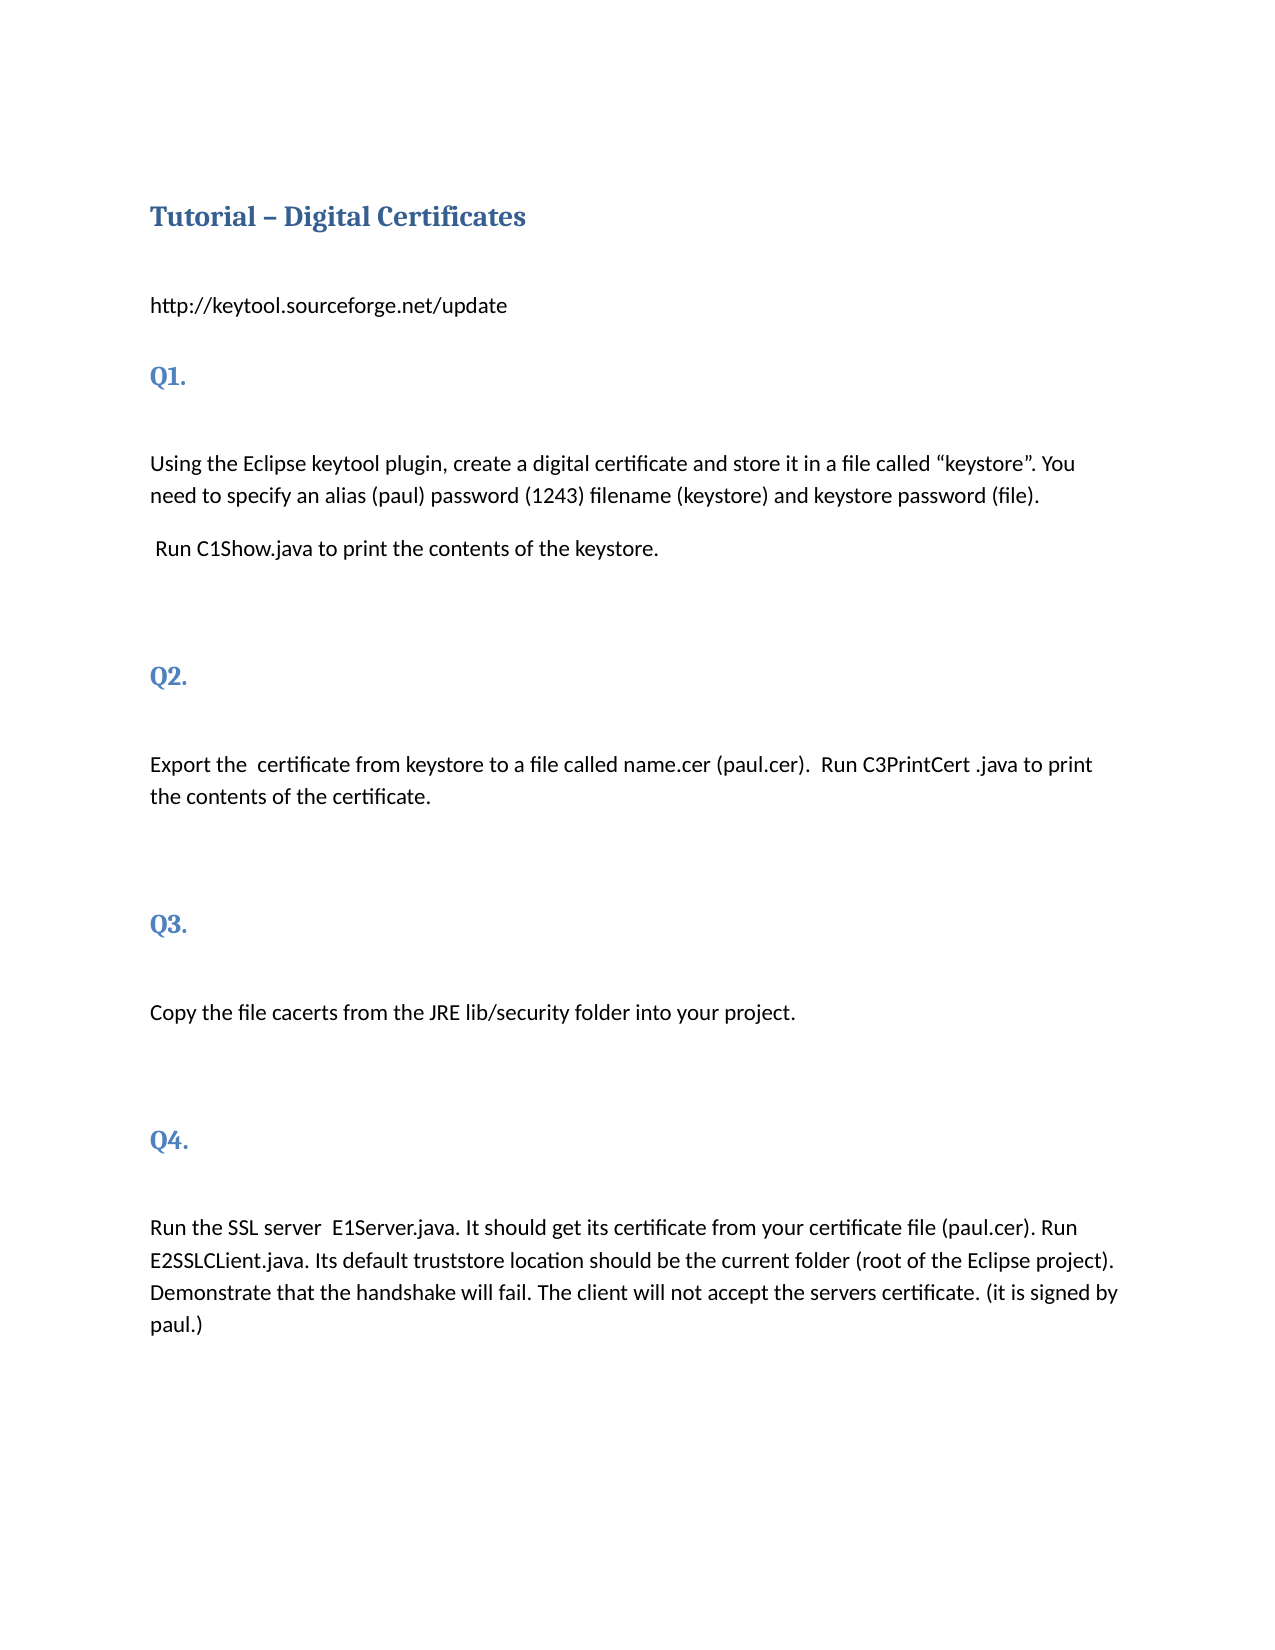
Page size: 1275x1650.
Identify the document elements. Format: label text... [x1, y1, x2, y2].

subtitle Tutorial – Digital Certificates [150, 200, 1125, 233]
text Using the Eclipse keytool plugin, create a digital certificate and store it in a file called “keystore”. You need to specify an alias (paul) password (1243) filename (keystore) and keystore password (file). [150, 449, 1125, 509]
subtitle Q1. [150, 361, 1125, 392]
text Copy the file cacerts from the JRE lib/security folder into your project. [150, 998, 1125, 1026]
text Run C1Show.java to print the contents of the keystore. [150, 534, 1125, 562]
subtitle Q4. [150, 1125, 1125, 1156]
text Run the SSL server E1Server.java. It should get its certificate from your certificate file (paul.cer). Run E2SSLCLient.java. Its default truststore location should be the current folder (root of the Eclipse project). Demonstrate that the handshake will fail. The client will not accept the servers certificate. (it is signed by paul.) [150, 1213, 1125, 1338]
text http://keytool.sourceforge.net/update [150, 292, 1125, 319]
text Export the certificate from keystore to a file called name.cer (paul.cer). Run C3PrintCert .java to print the contents of the certificate. [150, 750, 1125, 810]
subtitle Q2. [150, 661, 1125, 692]
subtitle Q3. [150, 909, 1125, 940]
